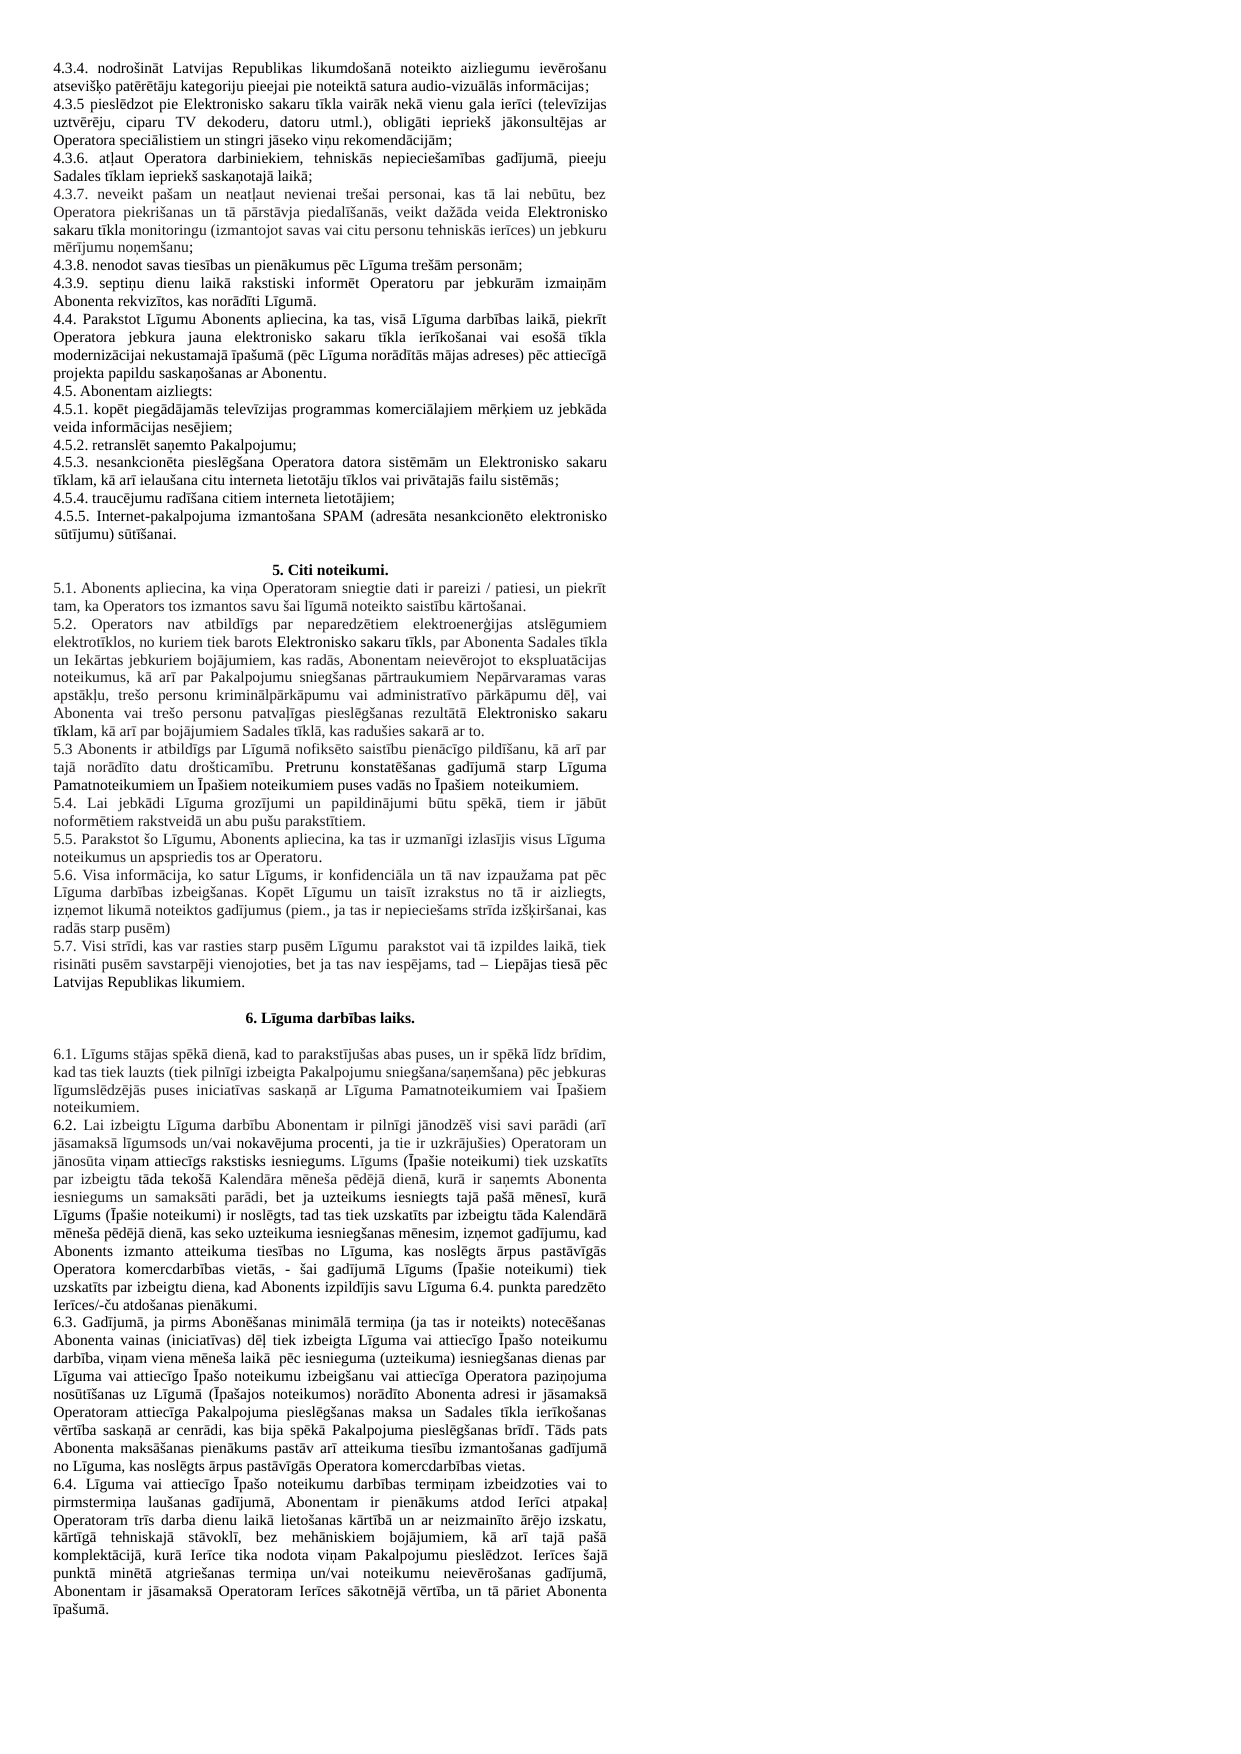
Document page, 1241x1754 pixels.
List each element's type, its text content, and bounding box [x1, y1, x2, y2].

text 4.5. Abonentam aizliegts: [53, 382, 607, 399]
text 5.3 Abonents ir atbildīgs par Līgumā nofiksēto saistību pienācīgo pildīšanu, kā arī par tajā norādīto datu drošticamību. Pretrunu konstatēšanas gadījumā starp Līguma Pamatnoteikumiem un Īpašiem noteikumiem puses vadās no Īpašiem noteikumiem. [53, 740, 607, 794]
text 4.3.9. septiņu dienu laikā rakstiski informēt Operatoru par jebkurām izmaiņām Abonenta rekvizītos, kas norādīti Līgumā. [53, 274, 607, 310]
text 5.5. Parakstot šo Līgumu, Abonents apliecina, ka tas ir uzmanīgi izlasījis visus Līguma noteikumus un apspriedis tos ar Operatoru. [53, 829, 607, 865]
text 5.7. Visi strīdi, kas var rasties starp pusēm Līgumu parakstot vai tā izpildes laikā, tiek risināti pusēm savstarpēji vienojoties, bet ja tas nav iespējams, tad – Liepājas tiesā pēc Latvijas Republikas likumiem. [53, 937, 607, 991]
text 6.3. Gadījumā, ja pirms Abonēšanas minimālā termiņa (ja tas ir noteikts) notecēšanas Abonenta vainas (iniciatīvas) dēļ tiek izbeigta Līguma vai attiecīgo Īpašo noteikumu darbība, viņam viena mēneša laikā pēc iesnieguma (uzteikuma) iesniegšanas dienas par Līguma vai attiecīgo Īpašo noteikumu izbeigšanu vai attiecīga Operatora paziņojuma nosūtīšanas uz Līgumā (Īpašajos noteikumos) norādīto Abonenta adresi ir jāsamaksā Operatoram attiecīga Pakalpojuma pieslēgšanas maksa un Sadales tīkla ierīkošanas vērtība saskaņā ar cenrādi, kas bija spēkā Pakalpojuma pieslēgšanas brīdī. Tāds pats Abonenta maksāšanas pienākums pastāv arī atteikuma tiesību izmantošanas gadījumā no Līguma, kas noslēgts ārpus pastāvīgās Operatora komercdarbības vietas. [53, 1313, 607, 1474]
text 4.3.6. atļaut Operatora darbiniekiem, tehniskās nepieciešamības gadījumā, pieeju Sadales tīklam iepriekš saskaņotajā laikā; [53, 149, 607, 184]
text 4.3.4. nodrošināt Latvijas Republikas likumdošanā noteikto aizliegumu ievērošanu atsevišķo patērētāju kategoriju pieejai pie noteiktā satura audio-vizuālās informācijas; [53, 59, 607, 95]
text 6.2. Lai izbeigtu Līguma darbību Abonentam ir pilnīgi jānodzēš visi savi parādi (arī jāsamaksā līgumsods un/vai nokavējuma procenti, ja tie ir uzkrājušies) Operatoram un jānosūta viņam attiecīgs rakstisks iesniegums. Līgums (Īpašie noteikumi) tiek uzskatīts par izbeigtu tāda tekošā Kalendāra mēneša pēdējā dienā, kurā ir saņemts Abonenta iesniegums un samaksāti parādi, bet ja uzteikums iesniegts tajā pašā mēnesī, kurā Līgums (Īpašie noteikumi) ir noslēgts, tad tas tiek uzskatīts par izbeigtu tāda Kalendārā mēneša pēdējā dienā, kas seko uzteikuma iesniegšanas mēnesim, izņemot gadījumu, kad Abonents izmanto atteikuma tiesības no Līguma, kas noslēgts ārpus pastāvīgās Operatora komercdarbības vietās, - šai gadījumā Līgums (Īpašie noteikumi) tiek uzskatīts par izbeigtu diena, kad Abonents izpildījis savu Līguma 6.4. punkta paredzēto Ierīces/-ču atdošanas pienākumi. [53, 1116, 607, 1313]
text 4.5.2. retranslēt saņemto Pakalpojumu; [53, 435, 607, 453]
text 6. Līguma darbības laiks. [53, 1009, 607, 1027]
text 4.5.3. nesankcionēta pieslēgšana Operatora datora sistēmām un Elektronisko sakaru tīklam, kā arī ielaušana citu interneta lietotāju tīklos vai privātajās failu sistēmās; [53, 453, 607, 489]
text 5.2. Operators nav atbildīgs par neparedzētiem elektroenerģijas atslēgumiem elektrotīklos, no kuriem tiek barots Elektronisko sakaru tīkls, par Abonenta Sadales tīkla un Iekārtas jebkuriem bojājumiem, kas radās, Abonentam neievērojot to ekspluatācijas noteikumus, kā arī par Pakalpojumu sniegšanas pārtraukumiem Nepārvaramas varas apstākļu, trešo personu kriminālpārkāpumu vai administratīvo pārkāpumu dēļ, vai Abonenta vai trešo personu patvaļīgas pieslēgšanas rezultātā Elektronisko sakaru tīklam, kā arī par bojājumiem Sadales tīklā, kas radušies sakarā ar to. [53, 614, 607, 740]
text 5.1. Abonents apliecina, ka viņa Operatoram sniegtie dati ir pareizi / patiesi, un piekrīt tam, ka Operators tos izmantos savu šai līgumā noteikto saistību kārtošanai. [53, 579, 607, 614]
text 4.3.8. nenodot savas tiesības un pienākumus pēc Līguma trešām personām; [53, 256, 607, 274]
text 5. Citi noteikumi. [53, 561, 607, 579]
text 6.1. Līgums stājas spēkā dienā, kad to parakstījušas abas puses, un ir spēkā līdz brīdim, kad tas tiek lauzts (tiek pilnīgi izbeigta Pakalpojumu sniegšana/saņemšana) pēc jebkuras līgumslēdzējās puses iniciatīvas saskaņā ar Līguma Pamatnoteikumiem vai Īpašiem noteikumiem. [53, 1044, 607, 1116]
text 5.6. Visa informācija, ko satur Līgums, ir konfidenciāla un tā nav izpaužama pat pēc Līguma darbības izbeigšanas. Kopēt Līgumu un taisīt izrakstus no tā ir aizliegts, izņemot likumā noteiktos gadījumus (piem., ja tas ir nepieciešams strīda izšķiršanai, kas radās starp pusēm) [53, 865, 607, 937]
text 6.4. Līguma vai attiecīgo Īpašo noteikumu darbības termiņam izbeidzoties vai to pirmstermiņa laušanas gadījumā, Abonentam ir pienākums atdod Ierīci atpakaļ Operatoram trīs darba dienu laikā lietošanas kārtībā un ar neizmainīto ārējo izskatu, kārtīgā tehniskajā stāvoklī, bez mehāniskiem bojājumiem, kā arī tajā pašā komplektācijā, kurā Ierīce tika nodota viņam Pakalpojumu pieslēdzot. Ierīces šajā punktā minētā atgriešanas termiņa un/vai noteikumu neievērošanas gadījumā, Abonentam ir jāsamaksā Operatoram Ierīces sākotnējā vērtība, un tā pāriet Abonenta īpašumā. [53, 1474, 607, 1618]
text 4.4. Parakstot Līgumu Abonents apliecina, ka tas, visā Līguma darbības laikā, piekrīt Operatora jebkura jauna elektronisko sakaru tīkla ierīkošanai vai esošā tīkla modernizācijai nekustamajā īpašumā (pēc Līguma norādītās mājas adreses) pēc attiecīgā projekta papildu saskaņošanas ar Abonentu. [53, 310, 607, 382]
text 4.5.1. kopēt piegādājamās televīzijas programmas komerciālajiem mērķiem uz jebkāda veida informācijas nesējiem; [53, 399, 607, 435]
text 4.3.5 pieslēdzot pie Elektronisko sakaru tīkla vairāk nekā vienu gala ierīci (televīzijas uztvērēju, ciparu TV dekoderu, datoru utml.), obligāti iepriekš jākonsultējas ar Operatora speciālistiem un stingri jāseko viņu rekomendācijām; [53, 95, 607, 149]
text 4.5.5. Internet-pakalpojuma izmantošana SPAM (adresāta nesankcionēto elektronisko sūtījumu) sūtīšanai. [54, 507, 607, 543]
text 4.3.7. neveikt pašam un neatļaut nevienai trešai personai, kas tā lai nebūtu, bez Operatora piekrišanas un tā pārstāvja piedalīšanās, veikt dažāda veida Elektronisko sakaru tīkla monitoringu (izmantojot savas vai citu personu tehniskās ierīces) un jebkuru mērījumu noņemšanu; [53, 184, 607, 256]
text 5.4. Lai jebkādi Līguma grozījumi un papildinājumi būtu spēkā, tiem ir jābūt noformētiem rakstveidā un abu pušu parakstītiem. [53, 794, 607, 829]
text 4.5.4. traucējumu radīšana citiem interneta lietotājiem; [53, 489, 607, 507]
